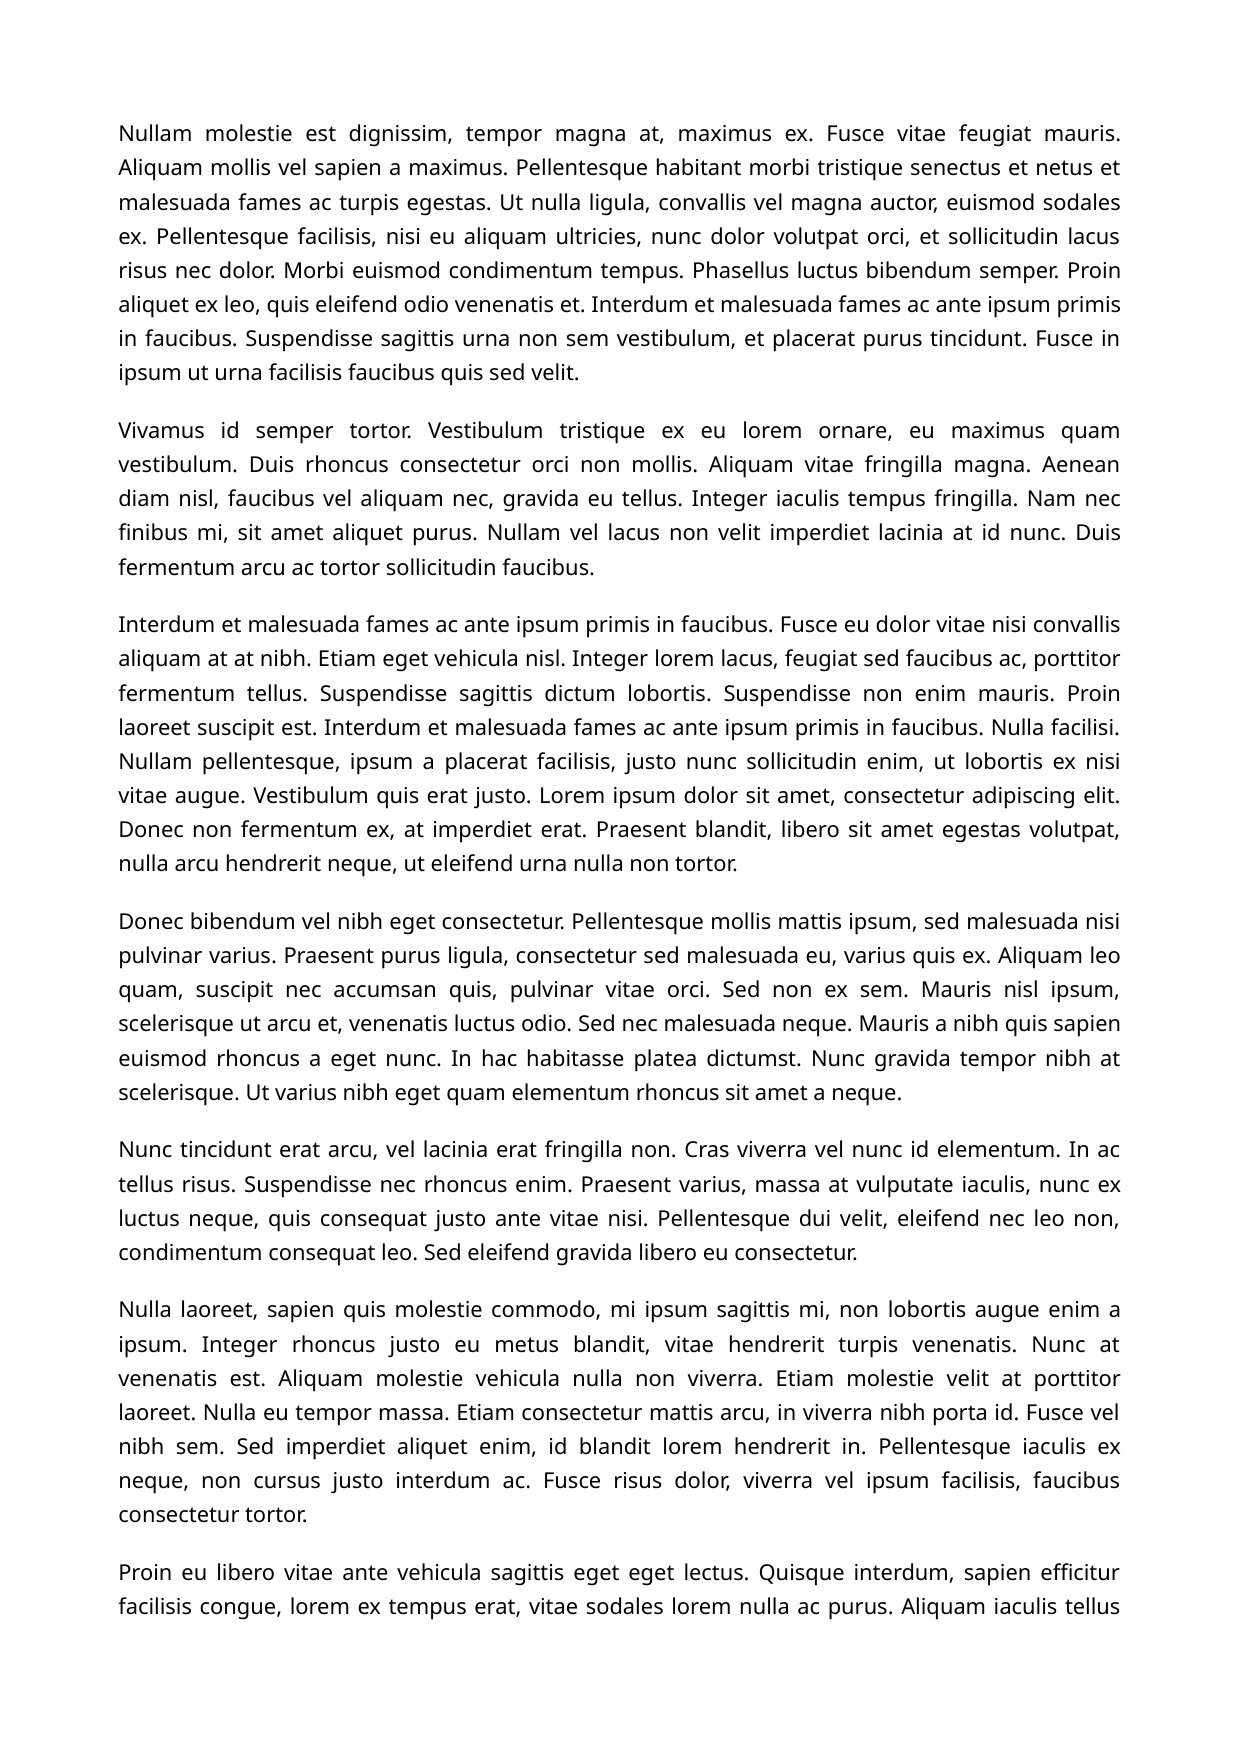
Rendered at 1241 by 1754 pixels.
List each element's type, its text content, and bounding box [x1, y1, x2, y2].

text Nullam molestie est dignissim, tempor magna at, maximus ex. Fusce vitae feugiat mauris. Aliquam mollis vel sapien a maximus. Pellentesque habitant morbi tristique senectus et netus et malesuada fames ac turpis egestas. Ut nulla ligula, convallis vel magna auctor, euismod sodales ex. Pellentesque facilisis, nisi eu aliquam ultricies, nunc dolor volutpat orci, et sollicitudin lacus risus nec dolor. Morbi euismod condimentum tempus. Phasellus luctus bibendum semper. Proin aliquet ex leo, quis eleifend odio venenatis et. Interdum et malesuada fames ac ante ipsum primis in faucibus. Suspendisse sagittis urna non sem vestibulum, et placerat purus tincidunt. Fusce in ipsum ut urna facilisis faucibus quis sed velit. [118, 118, 1122, 387]
text Nulla laoreet, sapien quis molestie commodo, mi ipsum sagittis mi, non lobortis augue enim a ipsum. Integer rhoncus justo eu metus blandit, vitae hendrerit turpis venenatis. Nunc at venenatis est. Aliquam molestie vehicula nulla non viverra. Etiam molestie velit at porttitor laoreet. Nulla eu tempor massa. Etiam consectetur mattis arcu, in viverra nibh porta id. Fusce vel nibh sem. Sed imperdiet aliquet enim, id blandit lorem hendrerit in. Pellentesque iaculis ex neque, non cursus justo interdum ac. Fusce risus dolor, viverra vel ipsum facilisis, faucibus consectetur tortor. [118, 1294, 1122, 1529]
text Donec bibendum vel nibh eget consectetur. Pellentesque mollis mattis ipsum, sed malesuada nisi pulvinar varius. Praesent purus ligula, consectetur sed malesuada eu, varius quis ex. Aliquam leo quam, suscipit nec accumsan quis, pulvinar vitae orci. Sed non ex sem. Mauris nisl ipsum, scelerisque ut arcu et, venenatis luctus odio. Sed nec malesuada neque. Mauris a nibh quis sapien euismod rhoncus a eget nunc. In hac habitasse platea dictumst. Nunc gravida tempor nibh at scelerisque. Ut varius nibh eget quam elementum rhoncus sit amet a neque. [118, 906, 1122, 1107]
text Interdum et malesuada fames ac ante ipsum primis in faucibus. Fusce eu dolor vitae nisi convallis aliquam at at nibh. Etiam eget vehicula nisl. Integer lorem lacus, feugiat sed faucibus ac, porttitor fermentum tellus. Suspendisse sagittis dictum lobortis. Suspendisse non enim mauris. Proin laoreet suscipit est. Interdum et malesuada fames ac ante ipsum primis in faucibus. Nulla facilisi. Nullam pellentesque, ipsum a placerat facilisis, justo nunc sollicitudin enim, ut lobortis ex nisi vitae augue. Vestibulum quis erat justo. Lorem ipsum dolor sit amet, consectetur adipiscing elit. Donec non fermentum ex, at imperdiet erat. Praesent blandit, libero sit amet egestas volutpat, nulla arcu hendrerit neque, ut eleifend urna nulla non tortor. [118, 609, 1122, 878]
text Nunc tincidunt erat arcu, vel lacinia erat fringilla non. Cras viverra vel nunc id elementum. In ac tellus risus. Suspendisse nec rhoncus enim. Praesent varius, massa at vulputate iaculis, nunc ex luctus neque, quis consequat justo ante vitae nisi. Pellentesque dui velit, eleifend nec leo non, condimentum consequat leo. Sed eleifend gravida libero eu consectetur. [118, 1134, 1122, 1267]
text Proin eu libero vitae ante vehicula sagittis eget eget lectus. Quisque interdum, sapien efficitur facilisis congue, lorem ex tempus erat, vitae sodales lorem nulla ac purus. Aliquam iaculis tellus [118, 1557, 1122, 1621]
text Vivamus id semper tortor. Vestibulum tristique ex eu lorem ornare, eu maximus quam vestibulum. Duis rhoncus consectetur orci non mollis. Aliquam vitae fringilla magna. Aenean diam nisl, faucibus vel aliquam nec, gravida eu tellus. Integer iaculis tempus fringilla. Nam nec finibus mi, sit amet aliquet purus. Nullam vel lacus non velit imperdiet lacinia at id nunc. Duis fermentum arcu ac tortor sollicitudin faucibus. [118, 415, 1122, 581]
